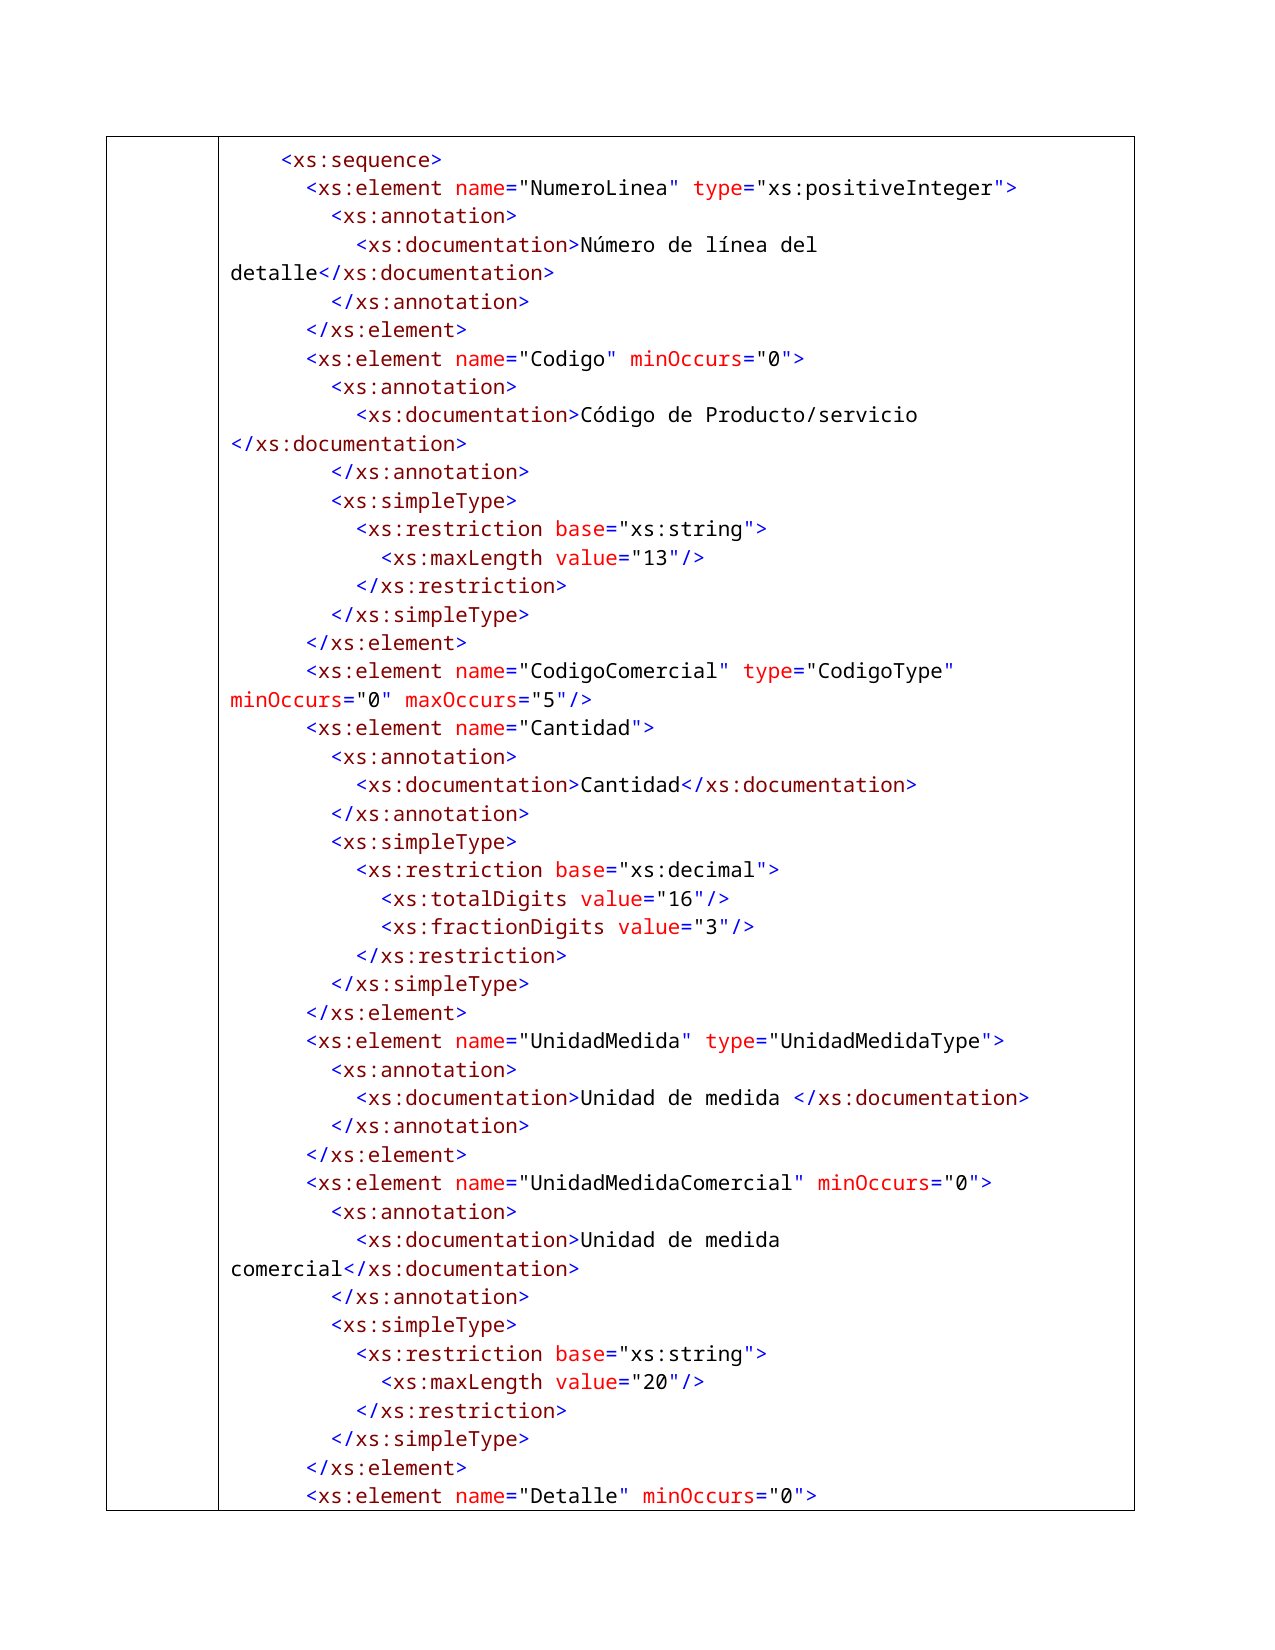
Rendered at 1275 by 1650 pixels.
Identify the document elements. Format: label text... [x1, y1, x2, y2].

table_cell [107, 137, 218, 1510]
table_cell <xs:sequence> <xs:element name="NumeroLinea" type="xs:positiveInteger"> <xs:annotation> <xs:documentation>Número de línea del detalle</xs:documentation> </xs:annotation> </xs:element> <xs:element name="Codigo" minOccurs="0"> <xs:annotation> <xs:documentation>Código de Producto/servicio </xs:documentation> </xs:annotation> <xs:simpleType> <xs:restriction base="xs:string"> <xs:maxLength value="13"/> </xs:restriction> </xs:simpleType> </xs:element> <xs:element name="CodigoComercial" type="CodigoType" minOccurs="0" maxOccurs="5"/> <xs:element name="Cantidad"> <xs:annotation> <xs:documentation>Cantidad</xs:documentation> </xs:annotation> <xs:simpleType> <xs:restriction base="xs:decimal"> <xs:totalDigits value="16"/> <xs:fractionDigits value="3"/> </xs:restriction> </xs:simpleType> </xs:element> <xs:element name="UnidadMedida" type="UnidadMedidaType"> <xs:annotation> <xs:documentation>Unidad de medida </xs:documentation> </xs:annotation> </xs:element> <xs:element name="UnidadMedidaComercial" minOccurs="0"> <xs:annotation> <xs:documentation>Unidad de medida comercial</xs:documentation> </xs:annotation> <xs:simpleType> <xs:restriction base="xs:string"> <xs:maxLength value="20"/> </xs:restriction> </xs:simpleType> </xs:element> <xs:element name="Detalle" minOccurs="0"> [219, 137, 1134, 1510]
